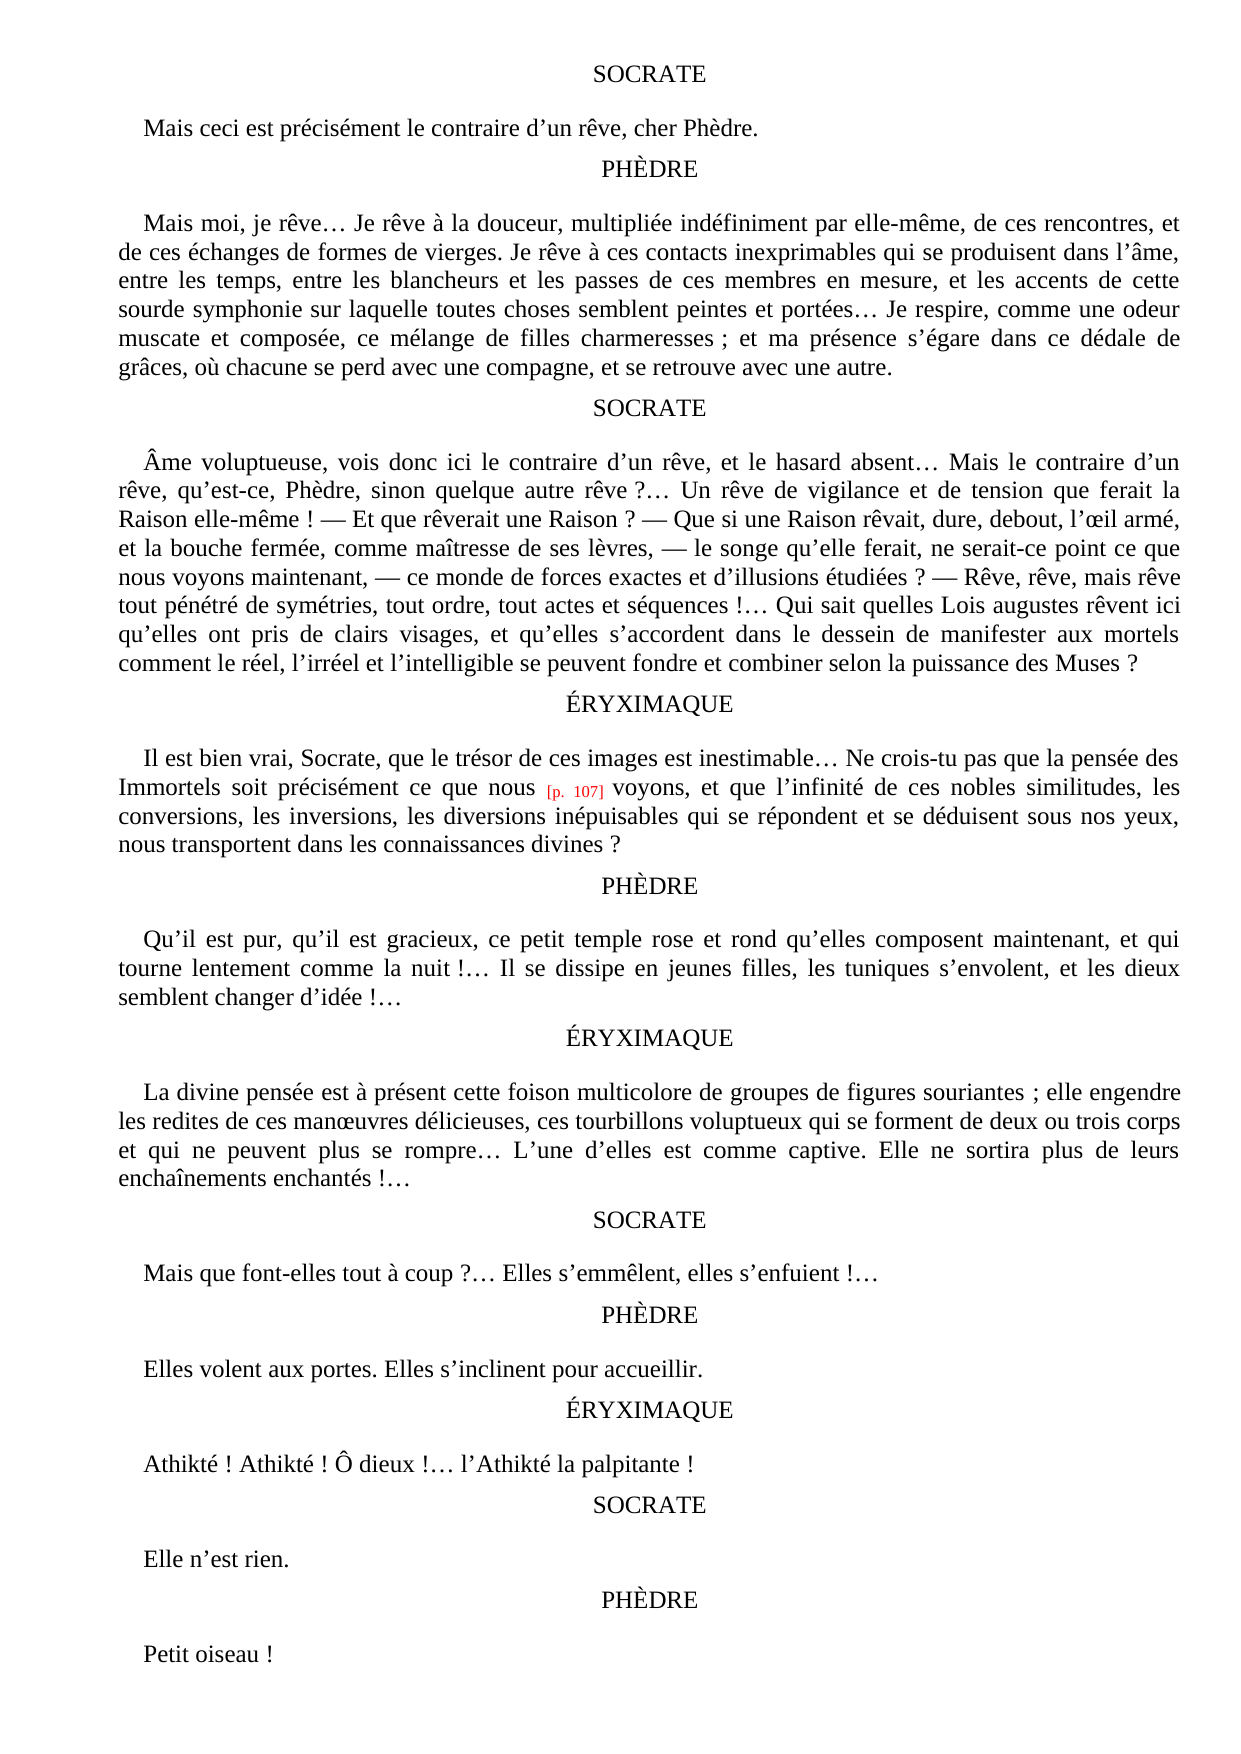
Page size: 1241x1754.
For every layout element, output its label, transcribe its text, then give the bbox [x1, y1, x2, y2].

text ÉRYXIMAQUE [118, 1023, 1181, 1052]
text PHÈDRE [118, 871, 1181, 899]
text Mais moi, je rêve… Je rêve à la douceur, multipliée indéfiniment par elle-même, de ces rencontres, et de ces échanges de formes de vierges. Je rêve à ces contacts inexprimables qui se produisent dans l’âme, entre les temps, entre les blancheurs et les passes de ces membres en mesure, et les accents de cette sourde symphonie sur laquelle toutes choses semblent peintes et portées… Je respire, comme une odeur muscate et composée, ce mélange de filles charmeresses ; et ma présence s’égare dans ce dédale de grâces, où chacune se perd avec une compagne, et se retrouve avec une autre. [118, 208, 1181, 381]
text PHÈDRE [118, 1585, 1181, 1614]
text Elle n’est rien. [118, 1544, 1181, 1573]
text PHÈDRE [118, 154, 1181, 183]
text SOCRATE [118, 1205, 1181, 1233]
text Il est bien vrai, Socrate, que le trésor de ces images est inestimable… Ne crois-tu pas que la pensée des Immortels soit précisément ce que nous [p. 107] voyons, et que l’infinité de ces nobles similitudes, les conversions, les inversions, les diversions inépuisables qui se répondent et se déduisent sous nos yeux, nous transportent dans les connaissances divines ? [118, 743, 1181, 858]
text ÉRYXIMAQUE [118, 689, 1181, 718]
text PHÈDRE [118, 1300, 1181, 1328]
text Athikté ! Athikté ! Ô dieux !… l’Athikté la palpitante ! [118, 1449, 1181, 1477]
text Petit oiseau ! [118, 1639, 1181, 1668]
text Mais ceci est précisément le contraire d’un rêve, cher Phèdre. [118, 113, 1181, 142]
text Âme voluptueuse, vois donc ici le contraire d’un rêve, et le hasard absent… Mais le contraire d’un rêve, qu’est-ce, Phèdre, sinon quelque autre rêve ?… Un rêve de vigilance et de tension que ferait la Raison elle-même ! — Et que rêverait une Raison ? — Que si une Raison rêvait, dure, debout, l’œil armé, et la bouche fermée, comme maîtresse de ses lèvres, — le songe qu’elle ferait, ne serait-ce point ce que nous voyons maintenant, — ce monde de forces exactes et d’illusions étudiées ? — Rêve, rêve, mais rêve tout pénétré de symétries, tout ordre, tout actes et séquences !… Qui sait quelles Lois augustes rêvent ici qu’elles ont pris de clairs visages, et qu’elles s’accordent dans le dessein de manifester aux mortels comment le réel, l’irréel et l’intelligible se peuvent fondre et combiner selon la puissance des Muses ? [118, 447, 1181, 677]
text SOCRATE [118, 59, 1181, 88]
text ÉRYXIMAQUE [118, 1395, 1181, 1424]
text La divine pensée est à présent cette foison multicolore de groupes de figures souriantes ; elle engendre les redites de ces manœuvres délicieuses, ces tourbillons voluptueux qui se forment de deux ou trois corps et qui ne peuvent plus se rompre… L’une d’elles est comme captive. Elle ne sortira plus de leurs enchaînements enchantés !… [118, 1077, 1181, 1192]
text Qu’il est pur, qu’il est gracieux, ce petit temple rose et rond qu’elles composent maintenant, et qui tourne lentement comme la nuit !… Il se dissipe en jeunes filles, les tuniques s’envolent, et les dieux semblent changer d’idée !… [118, 924, 1181, 1011]
text SOCRATE [118, 393, 1181, 422]
text Elles volent aux portes. Elles s’inclinent pour accueillir. [118, 1354, 1181, 1382]
text Mais que font-elles tout à coup ?… Elles s’emmêlent, elles s’enfuient !… [118, 1258, 1181, 1287]
text SOCRATE [118, 1490, 1181, 1519]
